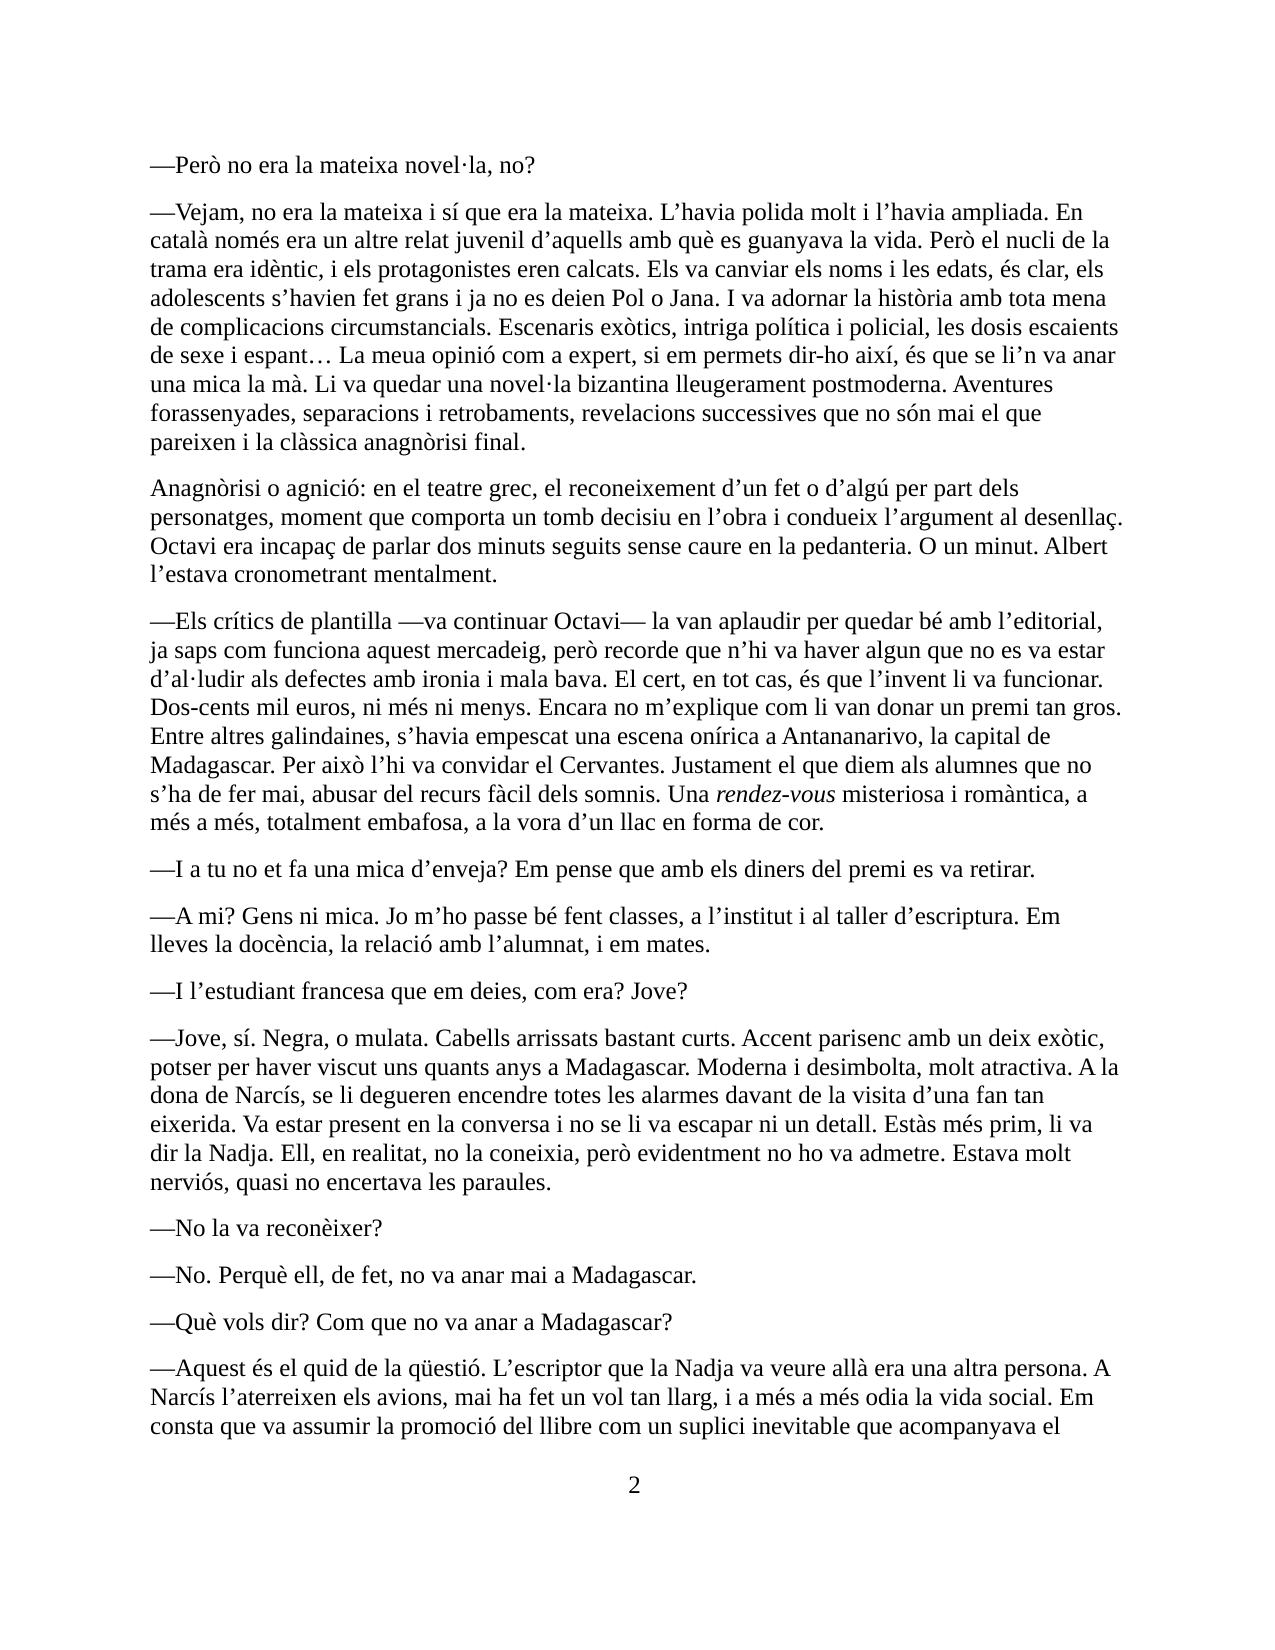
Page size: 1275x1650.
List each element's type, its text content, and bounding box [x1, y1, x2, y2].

text —I a tu no et fa una mica d’enveja? Em pense que amb els diners del premi es va retirar. [150, 854, 1125, 883]
text —Vejam, no era la mateixa i sí que era la mateixa. L’havia polida molt i l’havia ampliada. En català només era un altre relat juvenil d’aquells amb què es guanyava la vida. Però el nucli de la trama era idèntic, i els protagonistes eren calcats. Els va canviar els noms i les edats, és clar, els adolescents s’havien fet grans i ja no es deien Pol o Jana. I va adornar la història amb tota mena de complicacions circumstancials. Escenaris exòtics, intriga política i policial, les dosis escaients de sexe i espant… La meua opinió com a expert, si em permets dir-ho així, és que se li’n va anar una mica la mà. Li va quedar una novel·la bizantina lleugerament postmoderna. Aventures forassenyades, separacions i retrobaments, revelacions successives que no són mai el que pareixen i la clàssica anagnòrisi final. [150, 197, 1125, 455]
text —Però no era la mateixa novel·la, no? [150, 150, 1125, 179]
text —Aquest és el quid de la qüestió. L’escriptor que la Nadja va veure allà era una altra persona. A Narcís l’aterreixen els avions, mai ha fet un vol tan llarg, i a més a més odia la vida social. Em consta que va assumir la promoció del llibre com un suplici inevitable que acompanyava el [150, 1353, 1125, 1439]
text —A mi? Gens ni mica. Jo m’ho passe bé fent classes, a l’institut i al taller d’escriptura. Em lleves la docència, la relació amb l’alumnat, i em mates. [150, 901, 1125, 958]
text —I l’estudiant francesa que em deies, com era? Jove? [150, 976, 1125, 1005]
text —No. Perquè ell, de fet, no va anar mai a Madagascar. [150, 1260, 1125, 1289]
text —Jove, sí. Negra, o mulata. Cabells arrissats bastant curts. Accent parisenc amb un deix exòtic, potser per haver viscut uns quants anys a Madagascar. Moderna i desimbolta, molt atractiva. A la dona de Narcís, se li degueren encendre totes les alarmes davant de la visita d’una fan tan eixerida. Va estar present en la conversa i no se li va escapar ni un detall. Estàs més prim, li va dir la Nadja. Ell, en realitat, no la coneixia, però evidentment no ho va admetre. Estava molt nerviós, quasi no encertava les paraules. [150, 1023, 1125, 1195]
text —Els crítics de plantilla —va continuar Octavi— la van aplaudir per quedar bé amb l’editorial, ja saps com funciona aquest mercadeig, però recorde que n’hi va haver algun que no es va estar d’al·ludir als defectes amb ironia i mala bava. El cert, en tot cas, és que l’invent li va funcionar. Dos-cents mil euros, ni més ni menys. Encara no m’explique com li van donar un premi tan gros. Entre altres galindaines, s’havia empescat una escena onírica a Antananarivo, la capital de Madagascar. Per això l’hi va convidar el Cervantes. Justament el que diem als alumnes que no s’ha de fer mai, abusar del recurs fàcil dels somnis. Una rendez-vous misteriosa i romàntica, a més a més, totalment embafosa, a la vora d’un llac en forma de cor. [150, 606, 1125, 836]
text Anagnòrisi o agnició: en el teatre grec, el reconeixement d’un fet o d’algú per part dels personatges, moment que comporta un tomb decisiu en l’obra i condueix l’argument al desenllaç. Octavi era incapaç de parlar dos minuts seguits sense caure en la pedanteria. O un minut. Albert l’estava cronometrant mentalment. [150, 473, 1125, 588]
text —No la va reconèixer? [150, 1213, 1125, 1242]
text —Què vols dir? Com que no va anar a Madagascar? [150, 1307, 1125, 1335]
